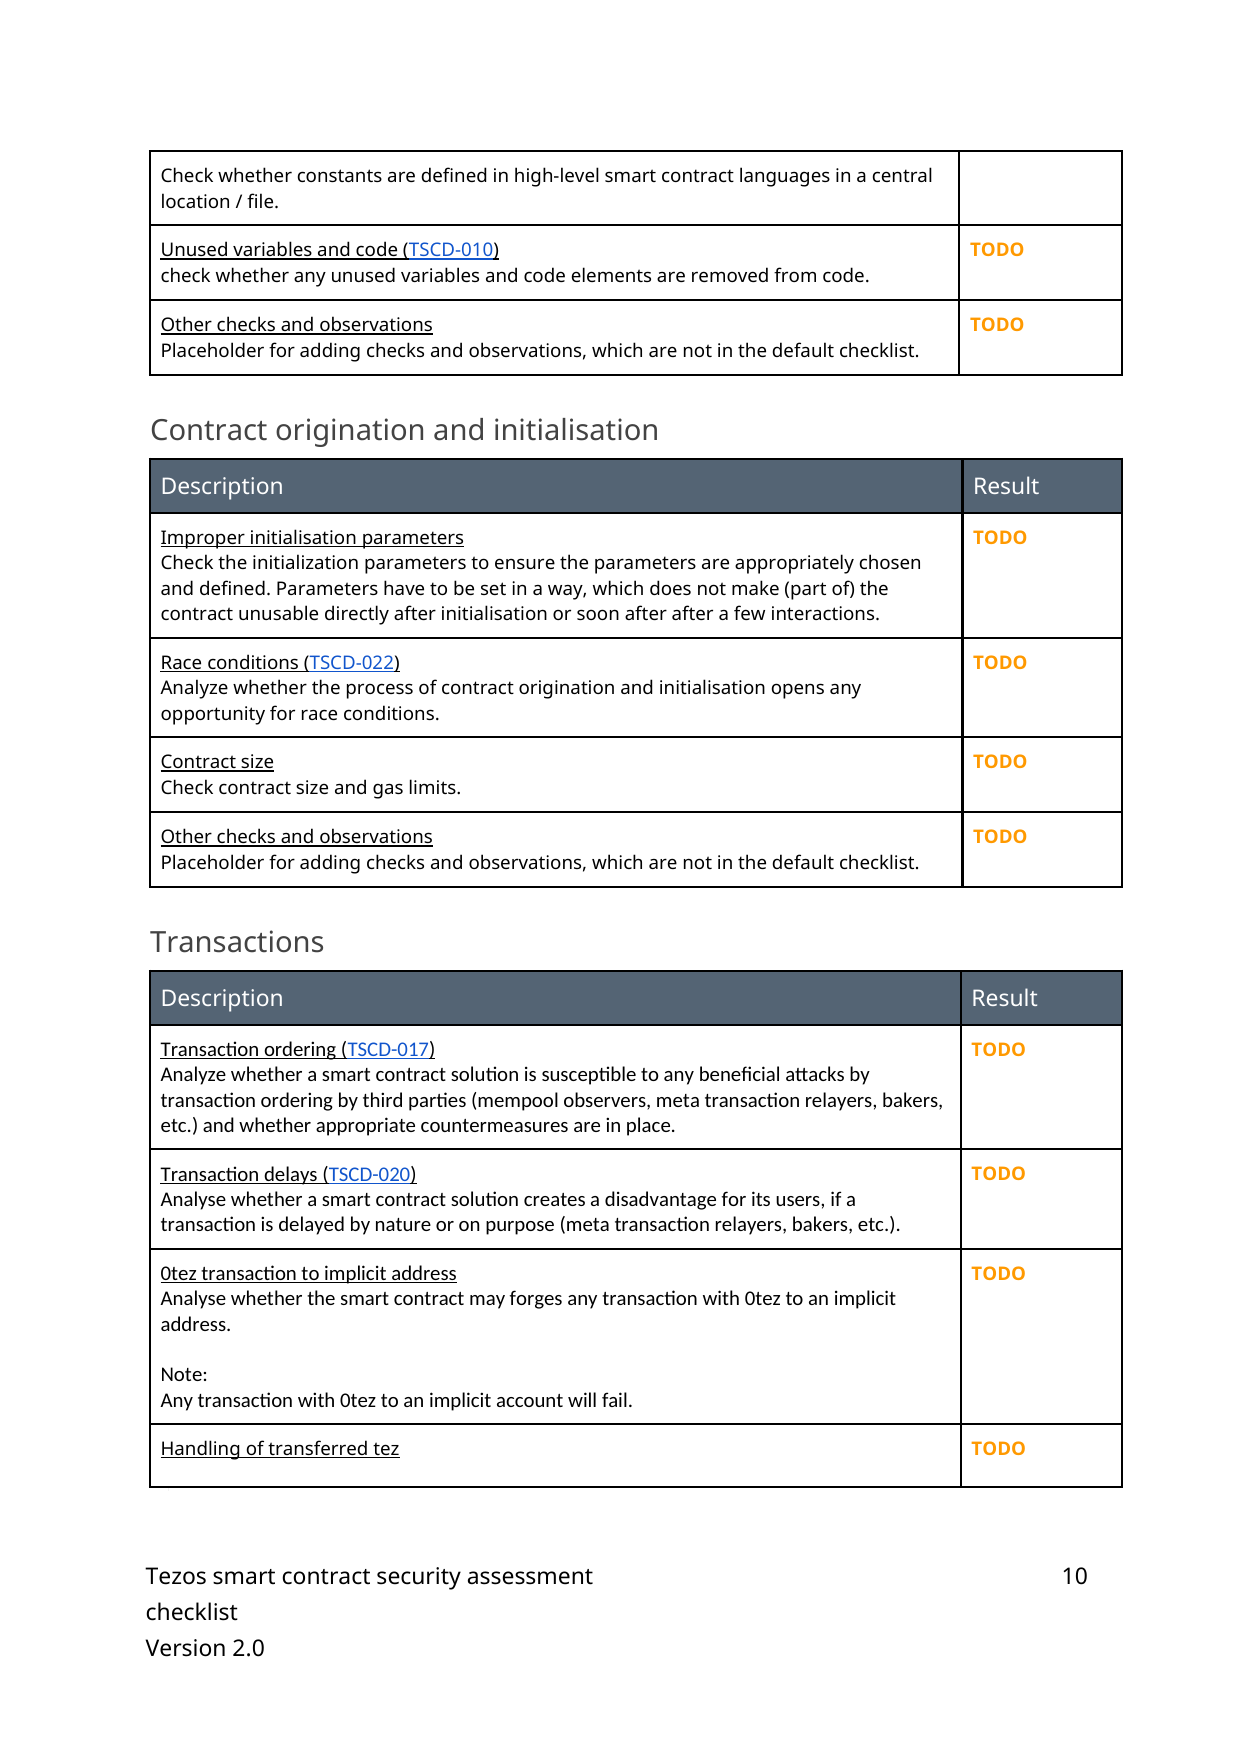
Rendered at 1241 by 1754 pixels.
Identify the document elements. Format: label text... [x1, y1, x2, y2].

table_cell 0tez transaction to implicit address Analyse whether the smart contract may forges any transaction with 0tez to an implicit address. Note: Any transaction with 0tez to an implicit account will fail. [151, 1250, 960, 1423]
table_cell TODO [960, 301, 1121, 374]
table_cell TODO [964, 813, 1121, 886]
subtitle Contract origination and initialisation [150, 409, 1090, 449]
table_header Result [962, 972, 1121, 1024]
table_header Description [151, 972, 960, 1024]
table_cell Check whether constants are defined in high-level smart contract languages in a central location / file. [151, 152, 958, 224]
table_cell Handling of transferred tez [151, 1425, 960, 1486]
table_cell TODO [964, 738, 1121, 811]
table_cell Unused variables and code (TSCD-010) check whether any unused variables and code elements are removed from code. [151, 226, 958, 299]
table_cell Other checks and observations Placeholder for adding checks and observations, which are not in the default checklist. [151, 301, 958, 374]
table_cell Race conditions (TSCD-022) Analyze whether the process of contract origination and initialisation opens any opportunity for race conditions. [151, 639, 961, 736]
table_cell TODO [962, 1425, 1121, 1486]
table_header Result [964, 460, 1121, 512]
table_cell TODO [962, 1250, 1121, 1423]
table_cell Transaction ordering (TSCD-017) Analyze whether a smart contract solution is susceptible to any beneficial attacks by transaction ordering by third parties (mempool observers, meta transaction relayers, bakers, etc.) and whether appropriate countermeasures are in place. [151, 1026, 960, 1148]
table_cell TODO [964, 639, 1121, 736]
table_cell TODO [962, 1026, 1121, 1148]
table_cell TODO [964, 514, 1121, 637]
table_cell Improper initialisation parameters Check the initialization parameters to ensure the parameters are appropriately chosen and defined. Parameters have to be set in a way, which does not make (part of) the contract unusable directly after initialisation or soon after after a few interactions. [151, 514, 961, 637]
table_cell Contract size Check contract size and gas limits. [151, 738, 961, 811]
table_cell Other checks and observations Placeholder for adding checks and observations, which are not in the default checklist. [151, 813, 961, 886]
table_cell Transaction delays (TSCD-020) Analyse whether a smart contract solution creates a disadvantage for its users, if a transaction is delayed by nature or on purpose (meta transaction relayers, bakers, etc.). [151, 1150, 960, 1247]
table_cell [960, 152, 1121, 224]
subtitle Transactions [150, 921, 1090, 961]
table_cell TODO [960, 226, 1121, 299]
table_cell TODO [962, 1150, 1121, 1247]
table_header Description [151, 460, 961, 512]
